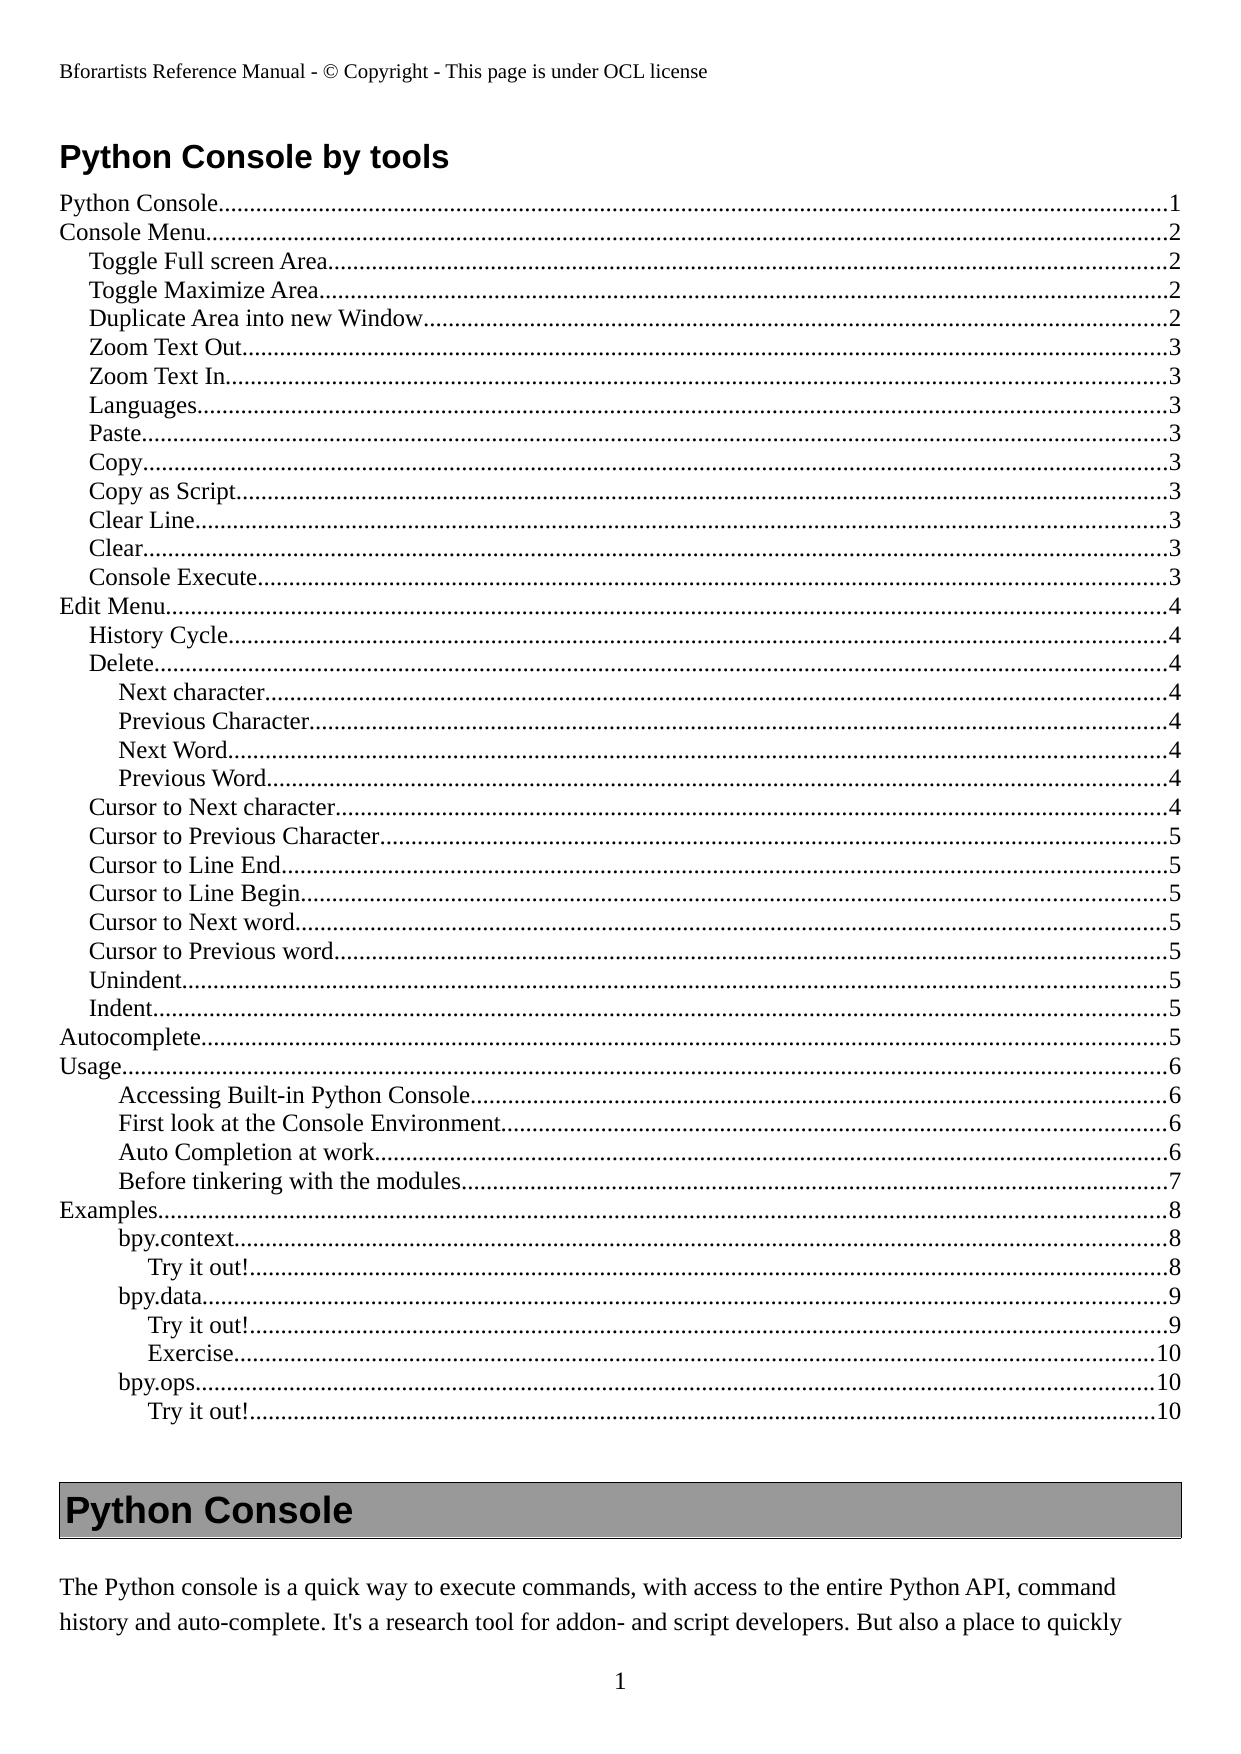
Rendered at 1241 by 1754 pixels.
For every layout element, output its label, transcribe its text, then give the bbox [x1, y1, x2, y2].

text bpy.context 8 [118, 1223, 1181, 1252]
text Exercise 10 [147, 1338, 1181, 1367]
text Cursor to Line End 5 [88, 850, 1181, 878]
text Usage 6 [59, 1051, 1181, 1080]
text Examples 8 [59, 1195, 1181, 1223]
text Cursor to Next character 4 [88, 792, 1181, 821]
subtitle Python Console by tools [59, 138, 1181, 176]
text Edit Menu 4 [59, 591, 1181, 620]
text Python Console 1 [59, 188, 1181, 217]
text Paste 3 [88, 418, 1181, 447]
text Cursor to Next word 5 [88, 907, 1181, 936]
text Zoom Text In 3 [88, 361, 1181, 390]
text Autocomplete 5 [59, 1022, 1181, 1051]
text bpy.ops 10 [118, 1367, 1181, 1396]
text Auto Completion at work 6 [118, 1137, 1181, 1166]
text Try it out! 8 [147, 1252, 1181, 1281]
text Languages 3 [88, 390, 1181, 418]
text Clear Line 3 [88, 505, 1181, 533]
text Accessing Built-in Python Console 6 [118, 1080, 1181, 1108]
text Toggle Full screen Area 2 [88, 246, 1181, 275]
text The Python console is a quick way to execute commands, with access to the entire Python API, command history and auto-complete. It's a research tool for addon- and script developers. But also a place to quickly [59, 1572, 1181, 1635]
text Cursor to Line Begin 5 [88, 878, 1181, 907]
text Indent 5 [88, 993, 1181, 1022]
text Cursor to Previous Character 5 [88, 821, 1181, 850]
text Cursor to Previous word 5 [88, 936, 1181, 965]
text Console Menu 2 [59, 217, 1181, 246]
text Copy 3 [88, 447, 1181, 476]
text bpy.data 9 [118, 1281, 1181, 1310]
text Copy as Script 3 [88, 476, 1181, 505]
text Toggle Maximize Area 2 [88, 275, 1181, 303]
text Previous Word 4 [118, 763, 1181, 792]
text Before tinkering with the modules.. 7 [118, 1166, 1181, 1195]
text Next character 4 [118, 677, 1181, 706]
text History Cycle 4 [88, 620, 1181, 648]
text Delete 4 [88, 648, 1181, 677]
text Previous Character 4 [118, 706, 1181, 735]
text Clear 3 [88, 533, 1181, 562]
table_header Python Console [60, 1483, 1181, 1537]
text Duplicate Area into new Window 2 [88, 303, 1181, 332]
text Try it out! 9 [147, 1310, 1181, 1338]
text Zoom Text Out 3 [88, 332, 1181, 361]
text Try it out! 10 [147, 1396, 1181, 1425]
text First look at the Console Environment 6 [118, 1108, 1181, 1137]
text Console Execute 3 [88, 562, 1181, 591]
text Unindent 5 [88, 965, 1181, 993]
text Next Word 4 [118, 735, 1181, 763]
